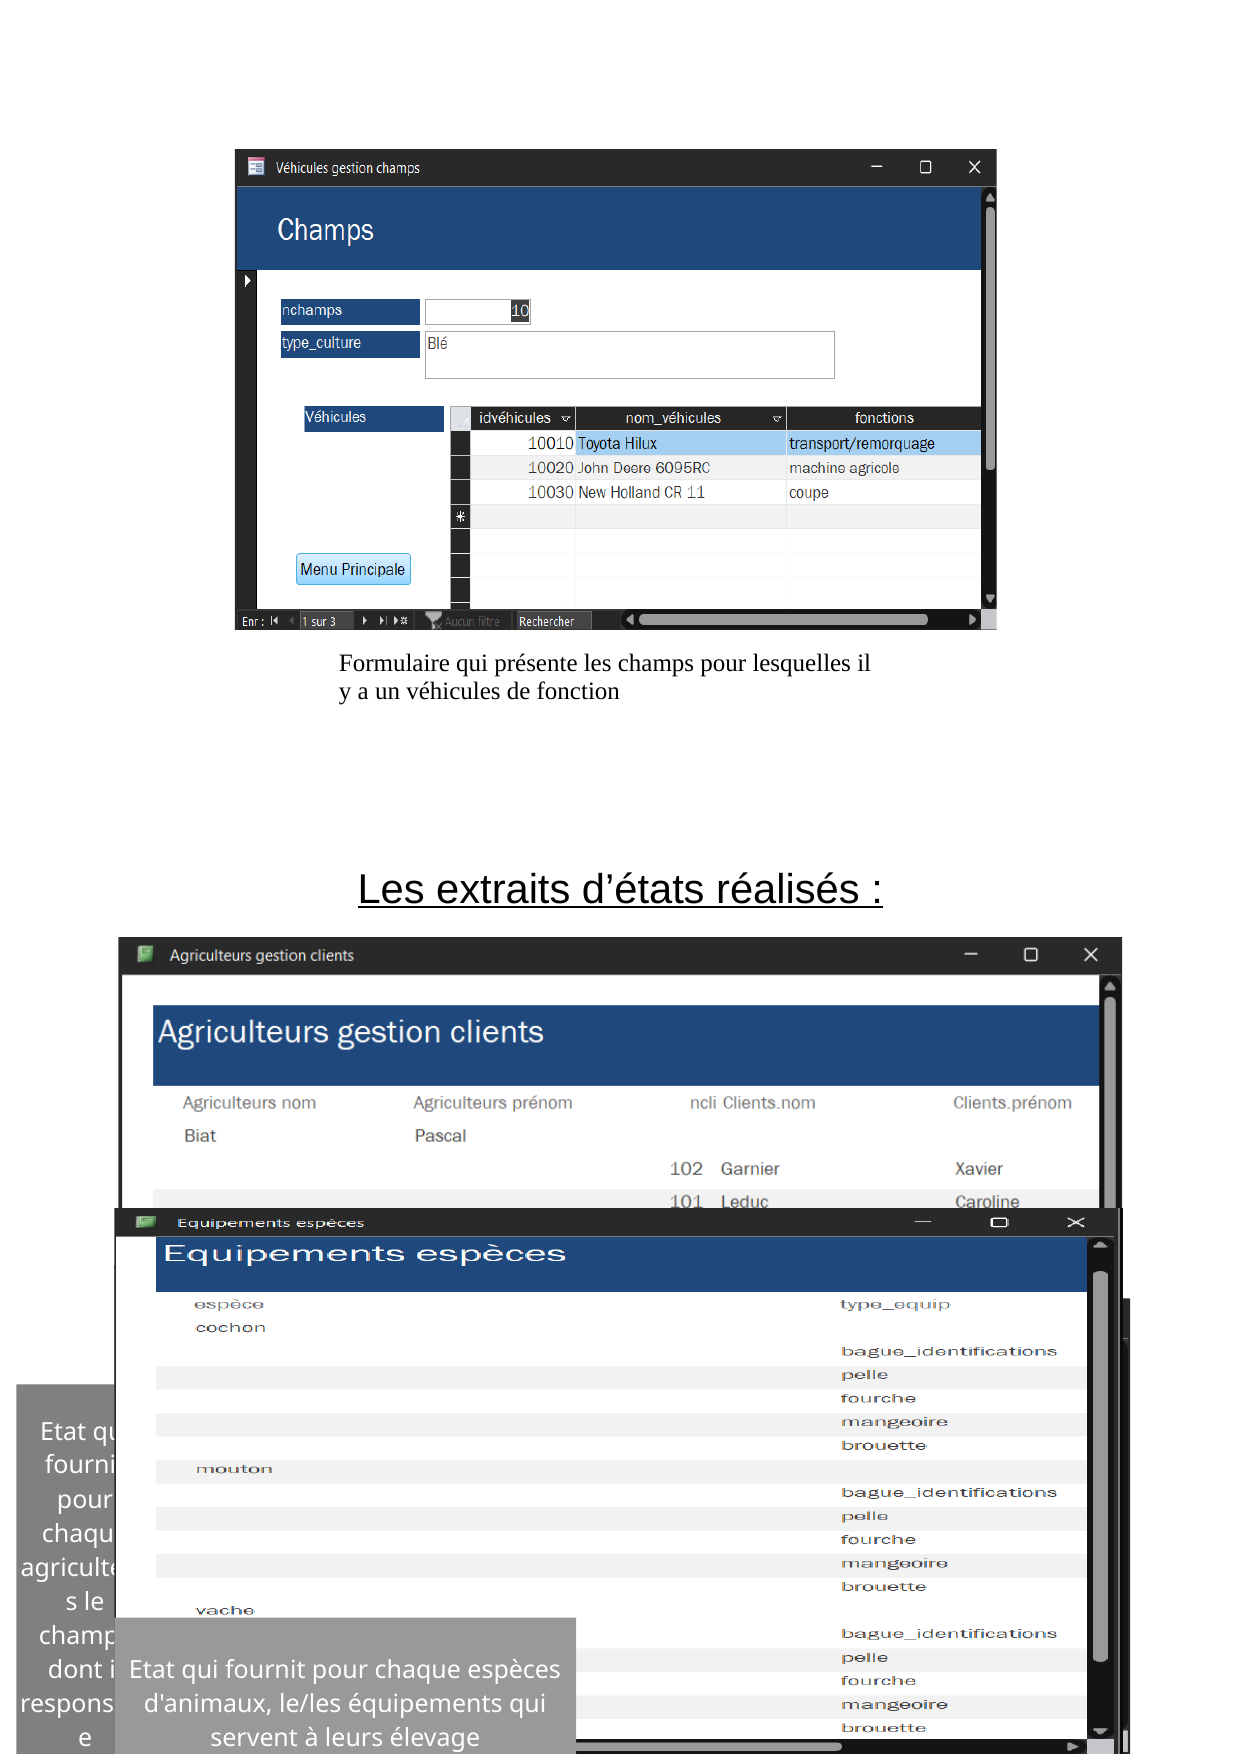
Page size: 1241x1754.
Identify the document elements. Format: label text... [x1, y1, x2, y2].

picture [114, 937, 1131, 1754]
text Les extraits d’états réalisés : [118, 864, 1122, 912]
picture [234, 149, 997, 630]
